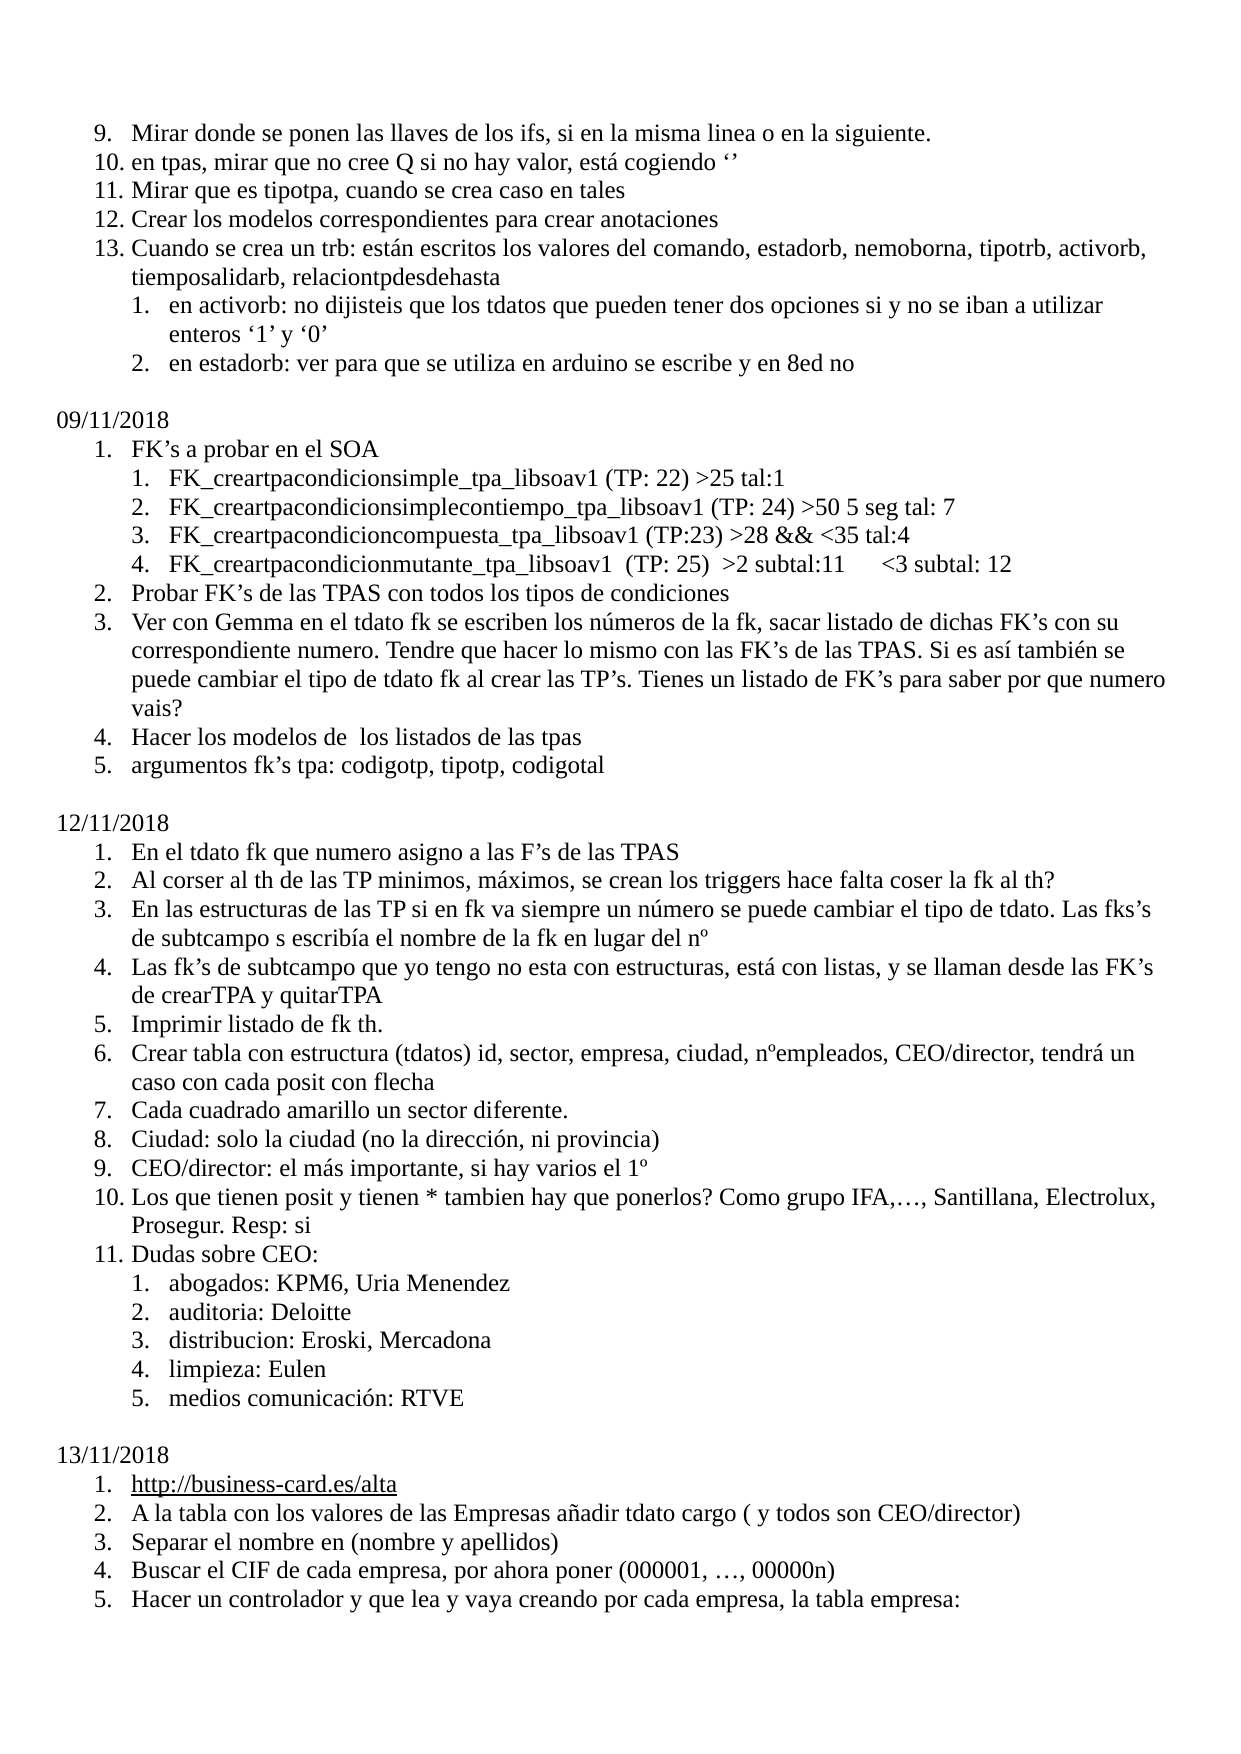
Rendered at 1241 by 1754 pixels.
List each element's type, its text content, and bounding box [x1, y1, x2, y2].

list distribucion: Eroski, Mercadona [131, 1326, 1167, 1354]
list Mirar que es tipotpa, cuando se crea caso en tales [94, 176, 1167, 204]
text 13/11/2018 [56, 1441, 1167, 1469]
list Probar FK’s de las TPAS con todos los tipos de condiciones [94, 578, 1167, 607]
list A la tabla con los valores de las Empresas añadir tdato cargo ( y todos son CEO/director) [94, 1498, 1167, 1527]
list Dudas sobre CEO: [94, 1239, 1167, 1268]
list Hacer un controlador y que lea y vaya creando por cada empresa, la tabla empresa: [94, 1584, 1167, 1613]
list Ver con Gemma en el tdato fk se escriben los números de la fk, sacar listado de dichas FK’s con su correspondiente numero. Tendre que hacer lo mismo con las FK’s de las TPAS. Si es así también se puede cambiar el tipo de tdato fk al crear las TP’s. Tienes un listado de FK’s para saber por que numero vais? [94, 607, 1167, 722]
list FK_creartpacondicioncompuesta_tpa_libsoav1 (TP:23) >28 && <35 tal:4 [131, 521, 1167, 549]
list Mirar donde se ponen las llaves de los ifs, si en la misma linea o en la siguiente. [94, 118, 1167, 147]
list En las estructuras de las TP si en fk va siempre un número se puede cambiar el tipo de tdato. Las fks’s de subtcampo s escribía el nombre de la fk en lugar del nº [94, 894, 1167, 952]
list Crear los modelos correspondientes para crear anotaciones [94, 204, 1167, 233]
list Crear tabla con estructura (tdatos) id, sector, empresa, ciudad, nºempleados, CEO/director, tendrá un caso con cada posit con flecha [94, 1038, 1167, 1096]
list Cada cuadrado amarillo un sector diferente. [94, 1096, 1167, 1124]
list Al corser al th de las TP minimos, máximos, se crean los triggers hace falta coser la fk al th? [94, 866, 1167, 894]
list en activorb: no dijisteis que los tdatos que pueden tener dos opciones si y no se iban a utilizar enteros ‘1’ y ‘0’ [131, 291, 1167, 348]
list Hacer los modelos de los listados de las tpas [94, 722, 1167, 751]
list FK’s a probar en el SOA [94, 434, 1167, 463]
list FK_creartpacondicionsimple_tpa_libsoav1 (TP: 22) >25 tal:1 [131, 463, 1167, 492]
list Las fk’s de subtcampo que yo tengo no esta con estructuras, está con listas, y se llaman desde las FK’s de crearTPA y quitarTPA [94, 952, 1167, 1009]
list FK_creartpacondicionmutante_tpa_libsoav1 (TP: 25) >2 subtal:11 <3 subtal: 12 [131, 549, 1167, 578]
list Cuando se crea un trb: están escritos los valores del comando, estadorb, nemoborna, tipotrb, activorb, tiemposalidarb, relaciontpdesdehasta [94, 233, 1167, 291]
list FK_creartpacondicionsimplecontiempo_tpa_libsoav1 (TP: 24) >50 5 seg tal: 7 [131, 492, 1167, 521]
list abogados: KPM6, Uria Menendez [131, 1268, 1167, 1297]
list medios comunicación: RTVE [131, 1383, 1167, 1412]
list Buscar el CIF de cada empresa, por ahora poner (000001, …, 00000n) [94, 1556, 1167, 1584]
list Imprimir listado de fk th. [94, 1009, 1167, 1038]
list en tpas, mirar que no cree Q si no hay valor, está cogiendo ‘’ [94, 147, 1167, 176]
list Separar el nombre en (nombre y apellidos) [94, 1527, 1167, 1556]
list auditoria: Deloitte [131, 1297, 1167, 1326]
list En el tdato fk que numero asigno a las F’s de las TPAS [94, 837, 1167, 866]
list http://business-card.es/alta [94, 1469, 1167, 1498]
list en estadorb: ver para que se utiliza en arduino se escribe y en 8ed no [131, 348, 1167, 377]
text 09/11/2018 [56, 406, 1167, 434]
list Ciudad: solo la ciudad (no la dirección, ni provincia) [94, 1124, 1167, 1153]
list Los que tienen posit y tienen * tambien hay que ponerlos? Como grupo IFA,…, Santillana, Electrolux, Prosegur. Resp: si [94, 1182, 1167, 1239]
list limpieza: Eulen [131, 1354, 1167, 1383]
list argumentos fk’s tpa: codigotp, tipotp, codigotal [94, 751, 1167, 779]
text 12/11/2018 [56, 808, 1167, 837]
list CEO/director: el más importante, si hay varios el 1º [94, 1153, 1167, 1182]
